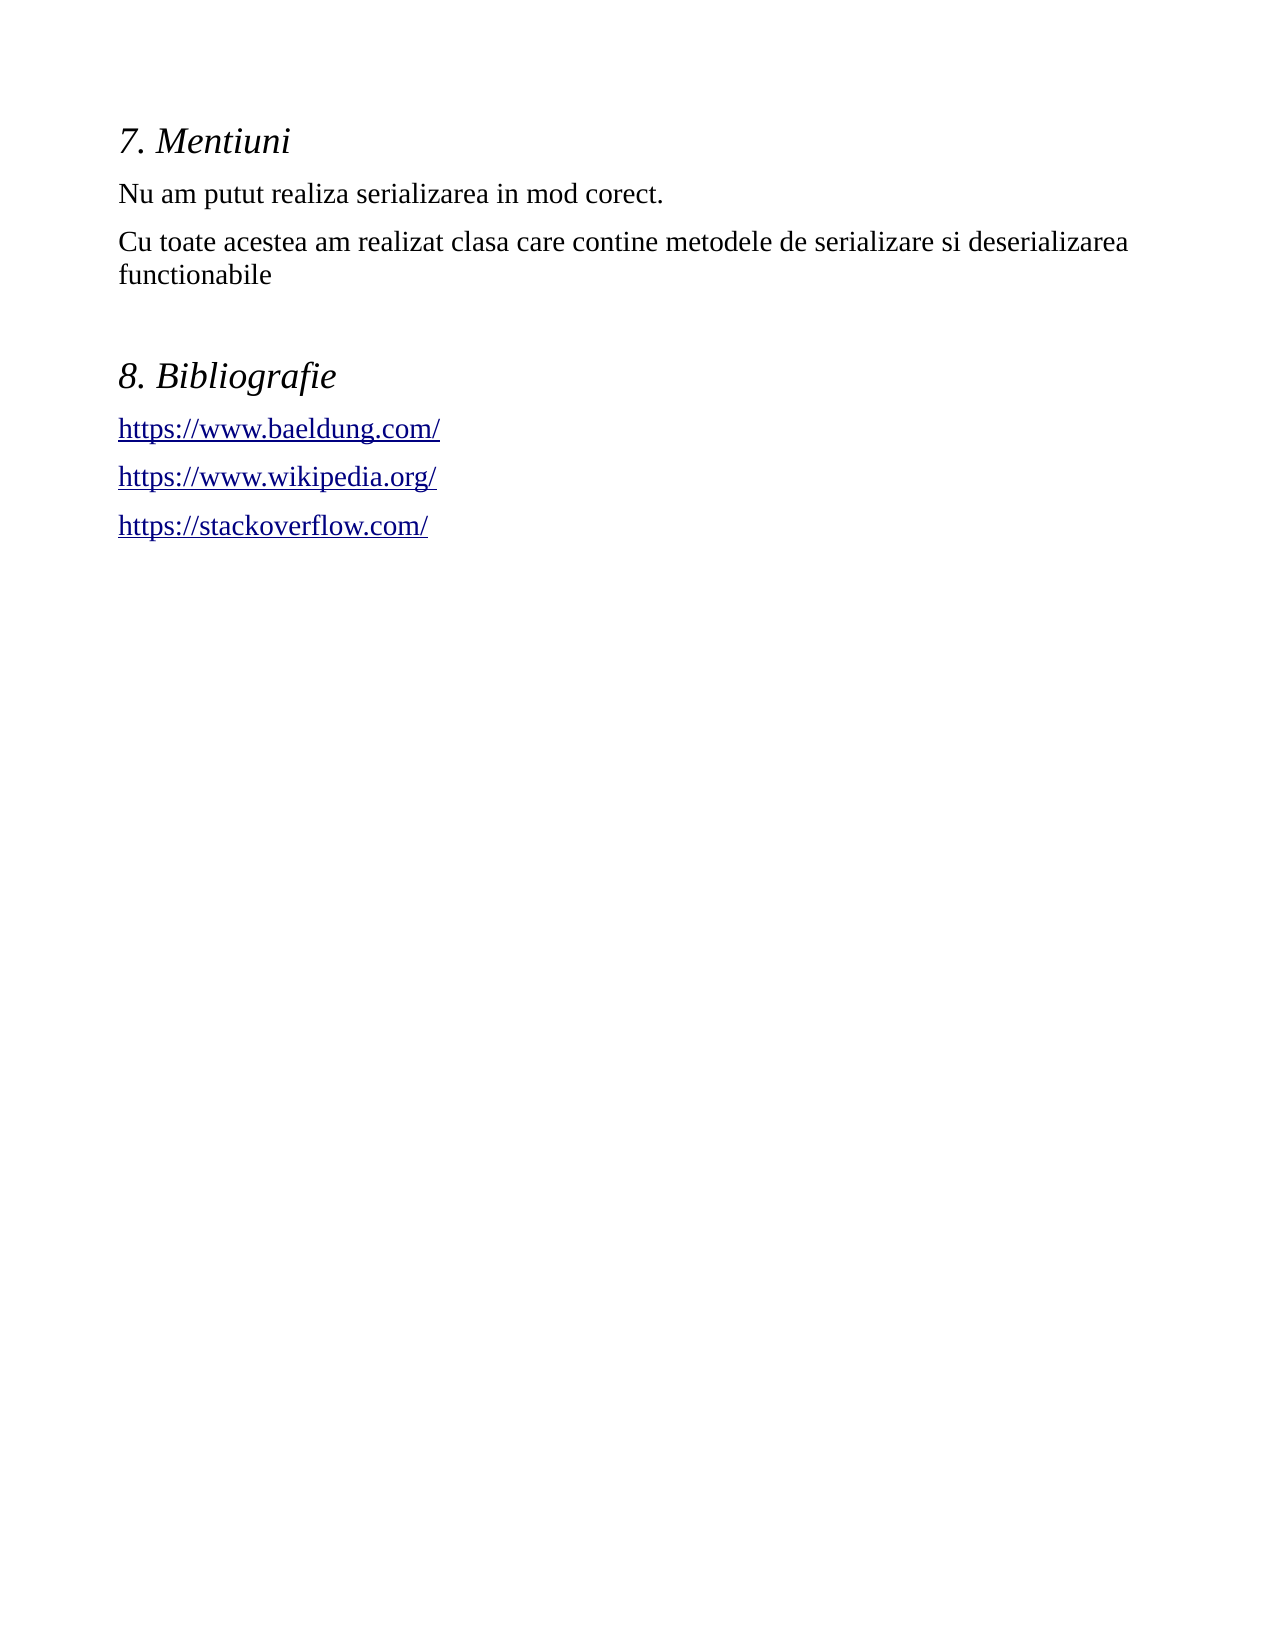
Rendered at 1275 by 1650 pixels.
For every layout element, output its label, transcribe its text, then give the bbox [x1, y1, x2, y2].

text https://www.wikipedia.org/ [118, 459, 1157, 493]
text https://stackoverflow.com/ [118, 508, 1157, 541]
text https://www.baeldung.com/ [118, 411, 1157, 445]
text Cu toate acestea am realizat clasa care contine metodele de serializare si deserializarea functionabile [118, 224, 1157, 291]
text Nu am putut realiza serializarea in mod corect. [118, 176, 1157, 209]
text 7. Mentiuni [118, 118, 1157, 161]
text 8. Bibliografie [118, 354, 1157, 397]
